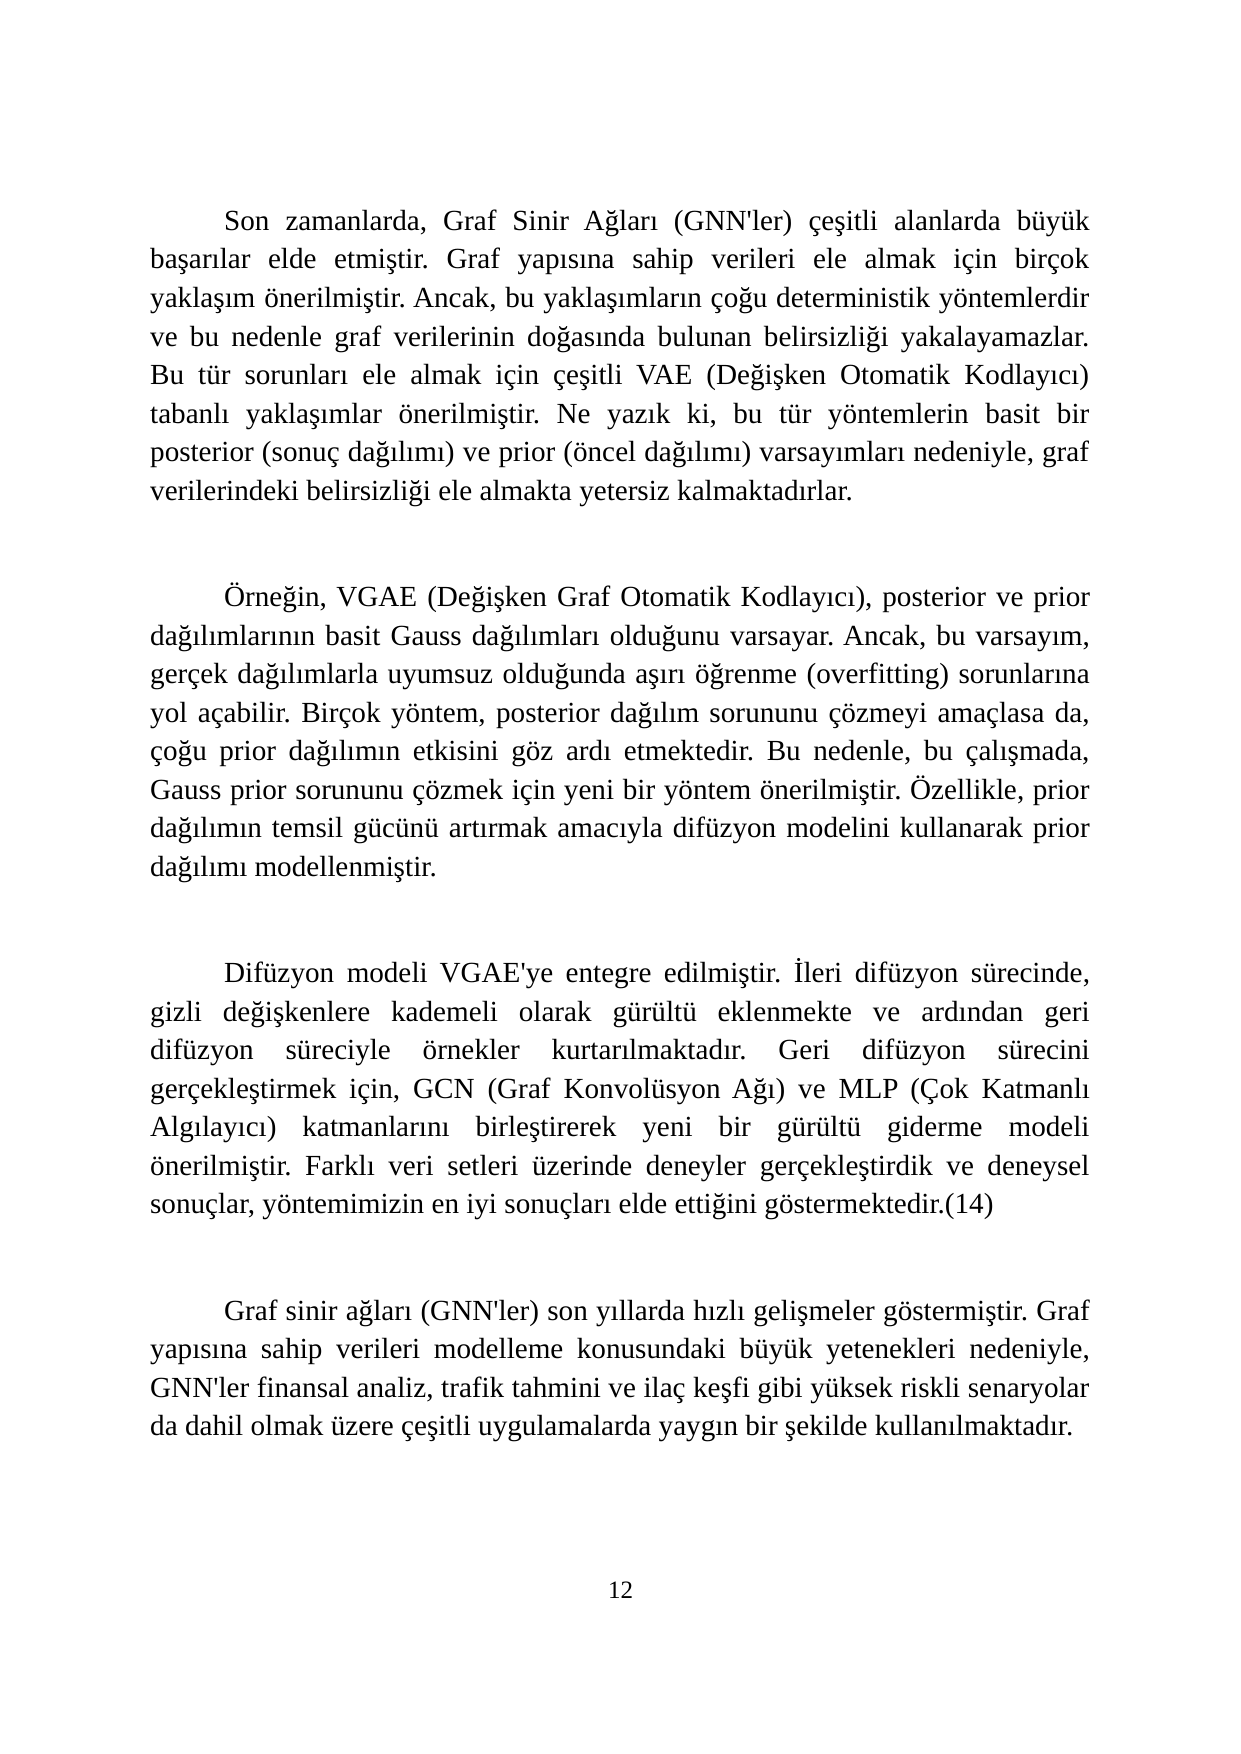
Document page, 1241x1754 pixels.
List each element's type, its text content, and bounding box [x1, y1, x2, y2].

text Graf sinir ağları (GNN'ler) son yıllarda hızlı gelişmeler göstermiştir. Graf yapısına sahip verileri modelleme konusundaki büyük yetenekleri nedeniyle, GNN'ler finansal analiz, trafik tahmini ve ilaç keşfi gibi yüksek riskli senaryolar da dahil olmak üzere çeşitli uygulamalarda yaygın bir şekilde kullanılmaktadır. [150, 1293, 1091, 1442]
text Örneğin, VGAE (Değişken Graf Otomatik Kodlayıcı), posterior ve prior dağılımlarının basit Gauss dağılımları olduğunu varsayar. Ancak, bu varsayım, gerçek dağılımlarla uyumsuz olduğunda aşırı öğrenme (overfitting) sorunlarına yol açabilir. Birçok yöntem, posterior dağılım sorununu çözmeyi amaçlasa da, çoğu prior dağılımın etkisini göz ardı etmektedir. Bu nedenle, bu çalışmada, Gauss prior sorununu çözmek için yeni bir yöntem önerilmiştir. Özellikle, prior dağılımın temsil gücünü artırmak amacıyla difüzyon modelini kullanarak prior dağılımı modellenmiştir. [150, 579, 1091, 882]
text Son zamanlarda, Graf Sinir Ağları (GNN'ler) çeşitli alanlarda büyük başarılar elde etmiştir. Graf yapısına sahip verileri ele almak için birçok yaklaşım önerilmiştir. Ancak, bu yaklaşımların çoğu deterministik yöntemlerdir ve bu nedenle graf verilerinin doğasında bulunan belirsizliği yakalayamazlar. Bu tür sorunları ele almak için çeşitli VAE (Değişken Otomatik Kodlayıcı) tabanlı yaklaşımlar önerilmiştir. Ne yazık ki, bu tür yöntemlerin basit bir posterior (sonuç dağılımı) ve prior (öncel dağılımı) varsayımları nedeniyle, graf verilerindeki belirsizliği ele almakta yetersiz kalmaktadırlar. [150, 203, 1091, 506]
text Difüzyon modeli VGAE'ye entegre edilmiştir. İleri difüzyon sürecinde, gizli değişkenlere kademeli olarak gürültü eklenmekte ve ardından geri difüzyon süreciyle örnekler kurtarılmaktadır. Geri difüzyon sürecini gerçekleştirmek için, GCN (Graf Konvolüsyon Ağı) ve MLP (Çok Katmanlı Algılayıcı) katmanlarını birleştirerek yeni bir gürültü giderme modeli önerilmiştir. Farklı veri setleri üzerinde deneyler gerçekleştirdik ve deneysel sonuçlar, yöntemimizin en iyi sonuçları elde ettiğini göstermektedir.(14) [150, 955, 1091, 1220]
